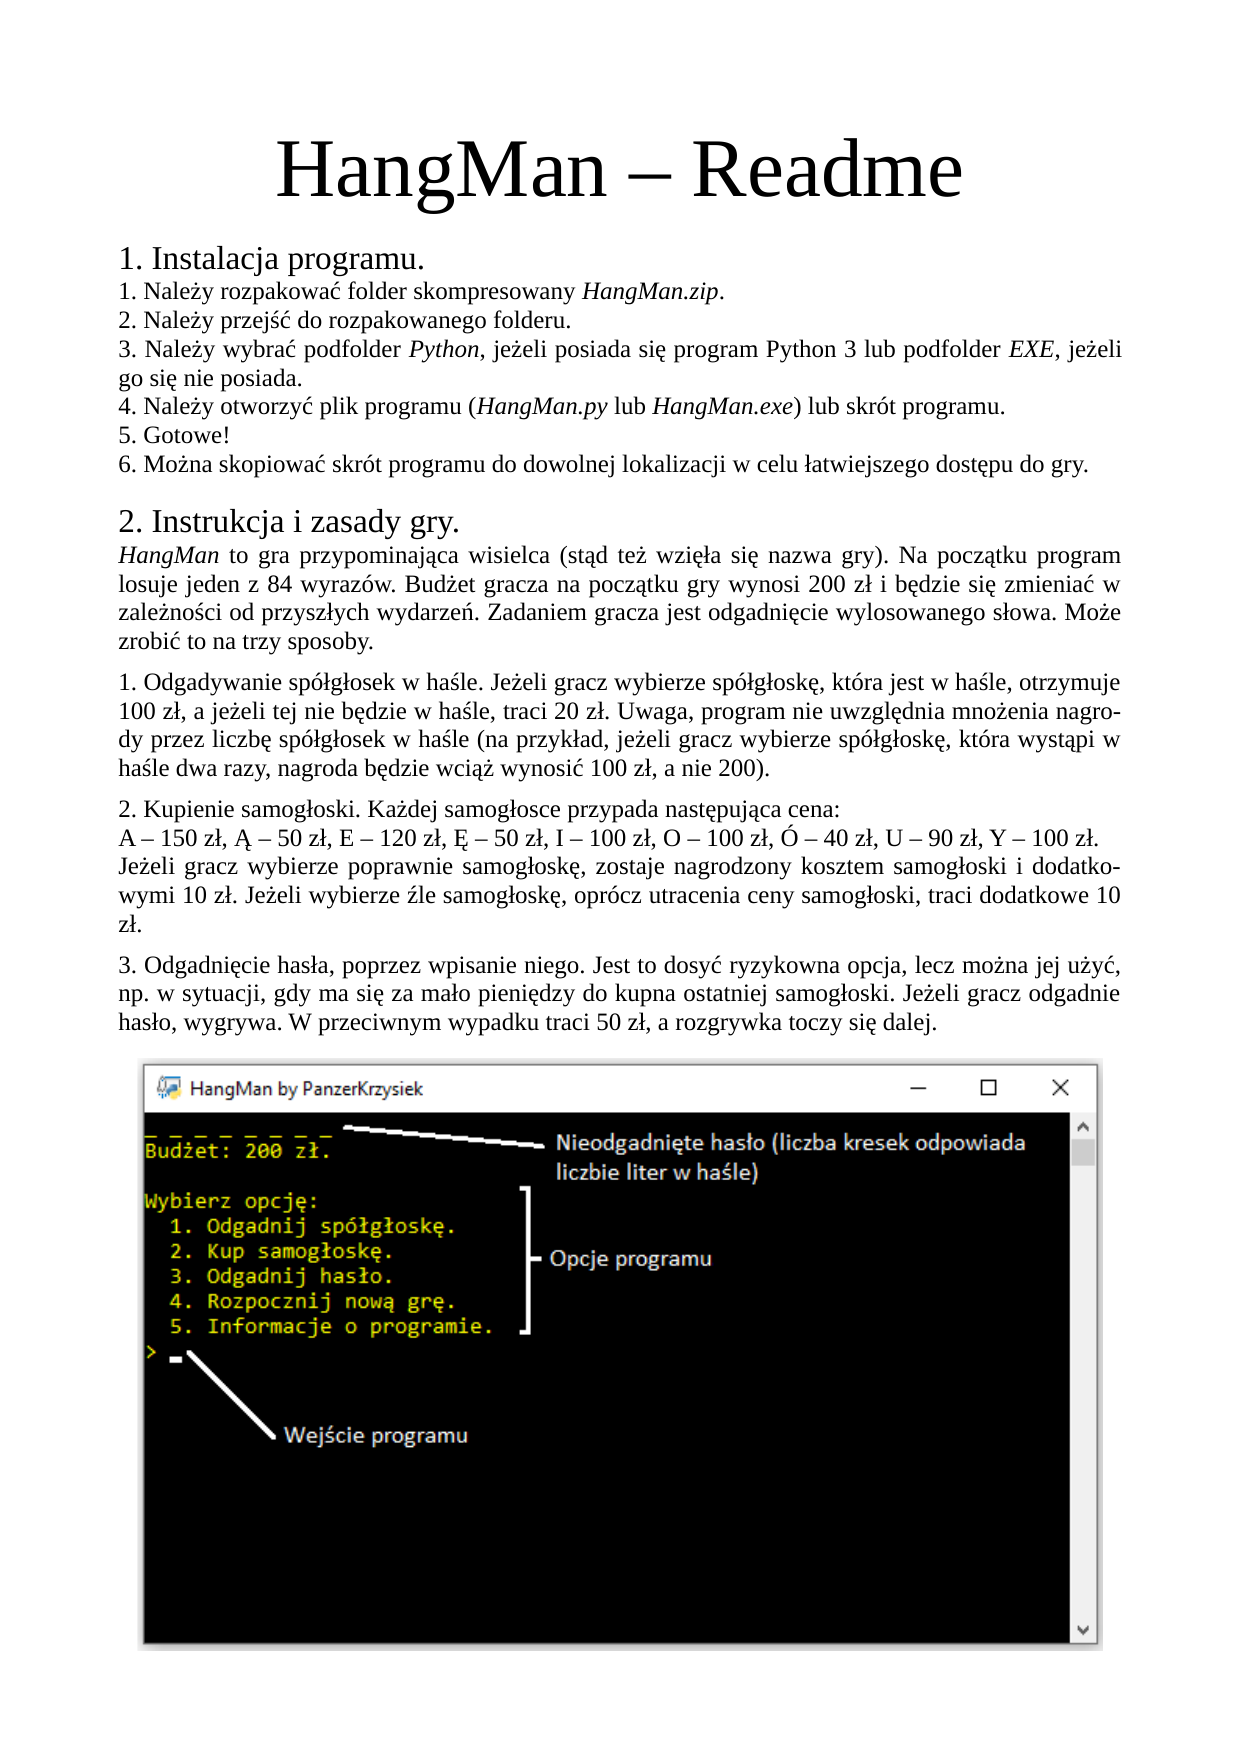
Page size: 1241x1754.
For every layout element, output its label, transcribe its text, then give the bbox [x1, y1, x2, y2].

text HangMan – Readme [118, 118, 1122, 214]
text 3. Odgadnięcie hasła, poprzez wpisanie niego. Jest to dosyć ryzykowna opcja, lecz można jej użyć, np. w sytuacji, gdy ma się za mało pieniędzy do kupna ostatniej samogłoski. Jeżeli gracz odgadnie hasło, wygrywa. W przeciwnym wypadku traci 50 zł, a rozgrywka toczy się dalej. [118, 950, 1122, 1036]
text 2. Instrukcja i zasady gry. [118, 502, 1122, 540]
text HangMan to gra przypominająca wisielca (stąd też wzięła się nazwa gry). Na początku program losuje jeden z 84 wyrazów. Budżet gracza na początku gry wynosi 200 zł i będzie się zmieniać w zależności od przyszłych wydarzeń. Zadaniem gracza jest odgadnięcie wylosowanego słowa. Może zrobić to na trzy sposoby. [118, 540, 1122, 655]
text 1. Należy rozpakować folder skompresowany HangMan.zip. [118, 276, 1122, 305]
text 3. Należy wybrać podfolder Python, jeżeli posiada się program Python 3 lub podfolder EXE, jeżeli go się nie posiada. [118, 334, 1122, 391]
text Jeżeli gracz wybierze poprawnie samogłoskę, zostaje nagrodzony kosztem samogłoski i dodatko-wymi 10 zł. Jeżeli wybierze źle samogłoskę, oprócz utracenia ceny samogłoski, traci dodatkowe 10 zł. [118, 851, 1122, 938]
picture [137, 1058, 1103, 1651]
text 6. Można skopiować skrót programu do dowolnej lokalizacji w celu łatwiejszego dostępu do gry. [118, 449, 1122, 478]
text 1. Instalacja programu. [118, 238, 1122, 276]
text 1. Odgadywanie spółgłosek w haśle. Jeżeli gracz wybierze spółgłoskę, która jest w haśle, otrzymuje 100 zł, a jeżeli tej nie będzie w haśle, traci 20 zł. Uwaga, program nie uwzględnia mnożenia nagro-dy przez liczbę spółgłosek w haśle (na przykład, jeżeli gracz wybierze spółgłoskę, która wystąpi w haśle dwa razy, nagroda będzie wciąż wynosić 100 zł, a nie 200). [118, 667, 1122, 782]
text A – 150 zł, Ą – 50 zł, E – 120 zł, Ę – 50 zł, I – 100 zł, O – 100 zł, Ó – 40 zł, U – 90 zł, Y – 100 zł. [118, 823, 1122, 851]
text 2. Kupienie samogłoski. Każdej samogłosce przypada następująca cena: [118, 794, 1122, 823]
text 4. Należy otworzyć plik programu (HangMan.py lub HangMan.exe) lub skrót programu. [118, 391, 1122, 420]
text 5. Gotowe! [118, 420, 1122, 449]
text 2. Należy przejść do rozpakowanego folderu. [118, 305, 1122, 334]
